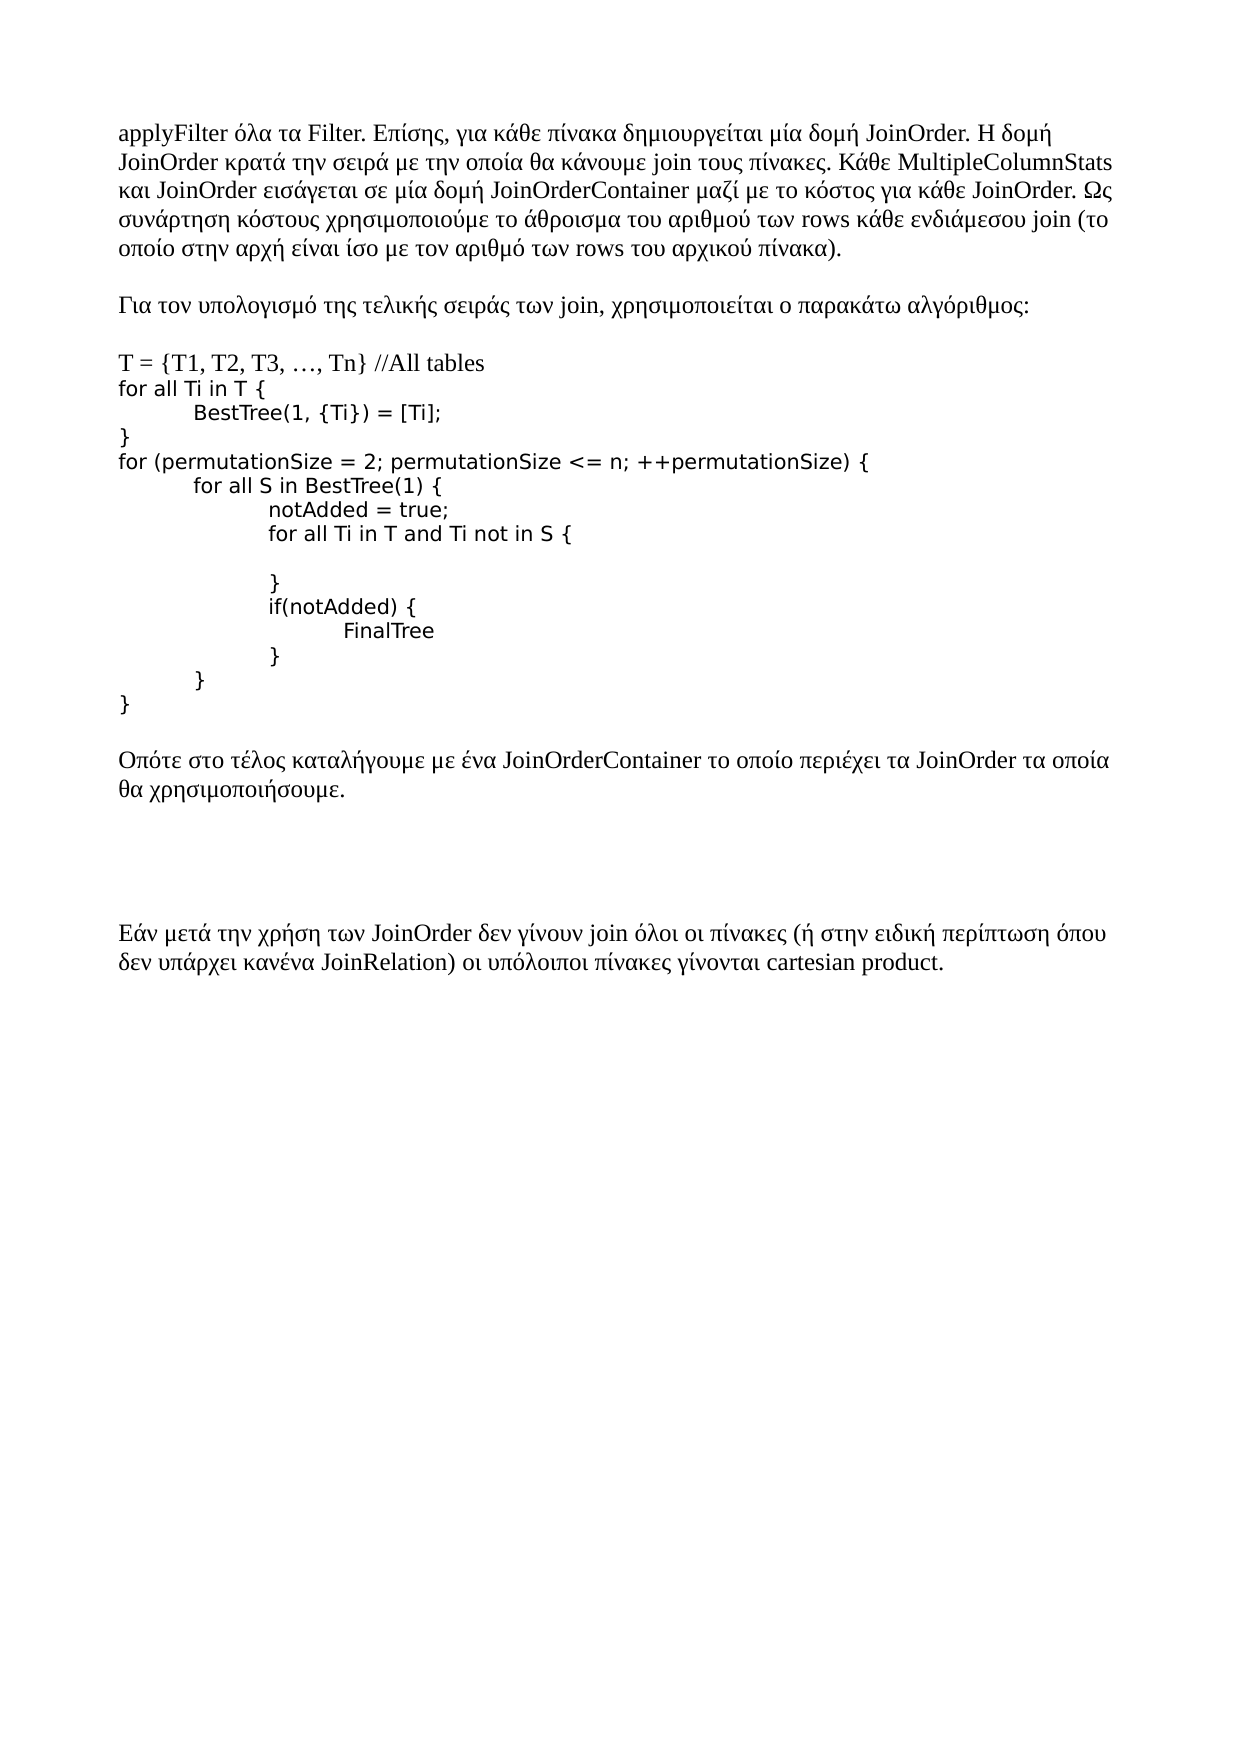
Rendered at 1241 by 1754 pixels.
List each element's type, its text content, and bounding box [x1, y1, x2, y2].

text } [118, 668, 1122, 692]
text notAdded = true; [118, 498, 1122, 522]
text } [118, 571, 1122, 595]
text FinalTree [118, 619, 1122, 644]
text if(notAdded) { [118, 595, 1122, 619]
text T = {T1, T2, T3, …, Tn} //All tables [118, 348, 1122, 377]
text for (permutationSize = 2; permutationSize <= n; ++permutationSize) { [118, 450, 1122, 474]
text for all Ti in T and Ti not in S { [118, 522, 1122, 547]
text Εάν μετά την χρήση των JoinOrder δεν γίνουν join όλοι οι πίνακες (ή στην ειδική περίπτωση όπου δεν υπάρχει κανένα JoinRelation) οι υπόλοιποι πίνακες γίνονται cartesian product. [118, 918, 1122, 975]
text applyFilter όλα τα Filter. Επίσης, για κάθε πίνακα δημιουργείται μία δομή JoinOrder. Η δομή JoinOrder κρατά την σειρά με την οποία θα κάνουμε join τους πίνακες. Κάθε MultipleColumnStats και JoinOrder εισάγεται σε μία δομή JoinOrderContainer μαζί με το κόστος για κάθε JoinOrder. Ως συνάρτηση κόστους χρησιμοποιούμε το άθροισμα του αριθμού των rows κάθε ενδιάμεσου join (το οποίο στην αρχή είναι ίσο με τον αριθμό των rows του αρχικού πίνακα). [118, 118, 1122, 262]
text for all S in BestTree(1) { [118, 474, 1122, 498]
text BestTree(1, {Ti}) = [Ti]; [118, 401, 1122, 425]
text } [118, 692, 1122, 717]
text for all Ti in T { [118, 377, 1122, 401]
text } [118, 425, 1122, 450]
text } [118, 644, 1122, 668]
text Οπότε στο τέλος καταλήγουμε με ένα JoinOrderContainer το οποίο περιέχει τα JoinOrder τα οποία θα χρησιμοποιήσουμε. [118, 745, 1122, 803]
text Για τον υπολογισμό της τελικής σειράς των join, χρησιμοποιείται ο παρακάτω αλγόριθμος: [118, 291, 1122, 319]
